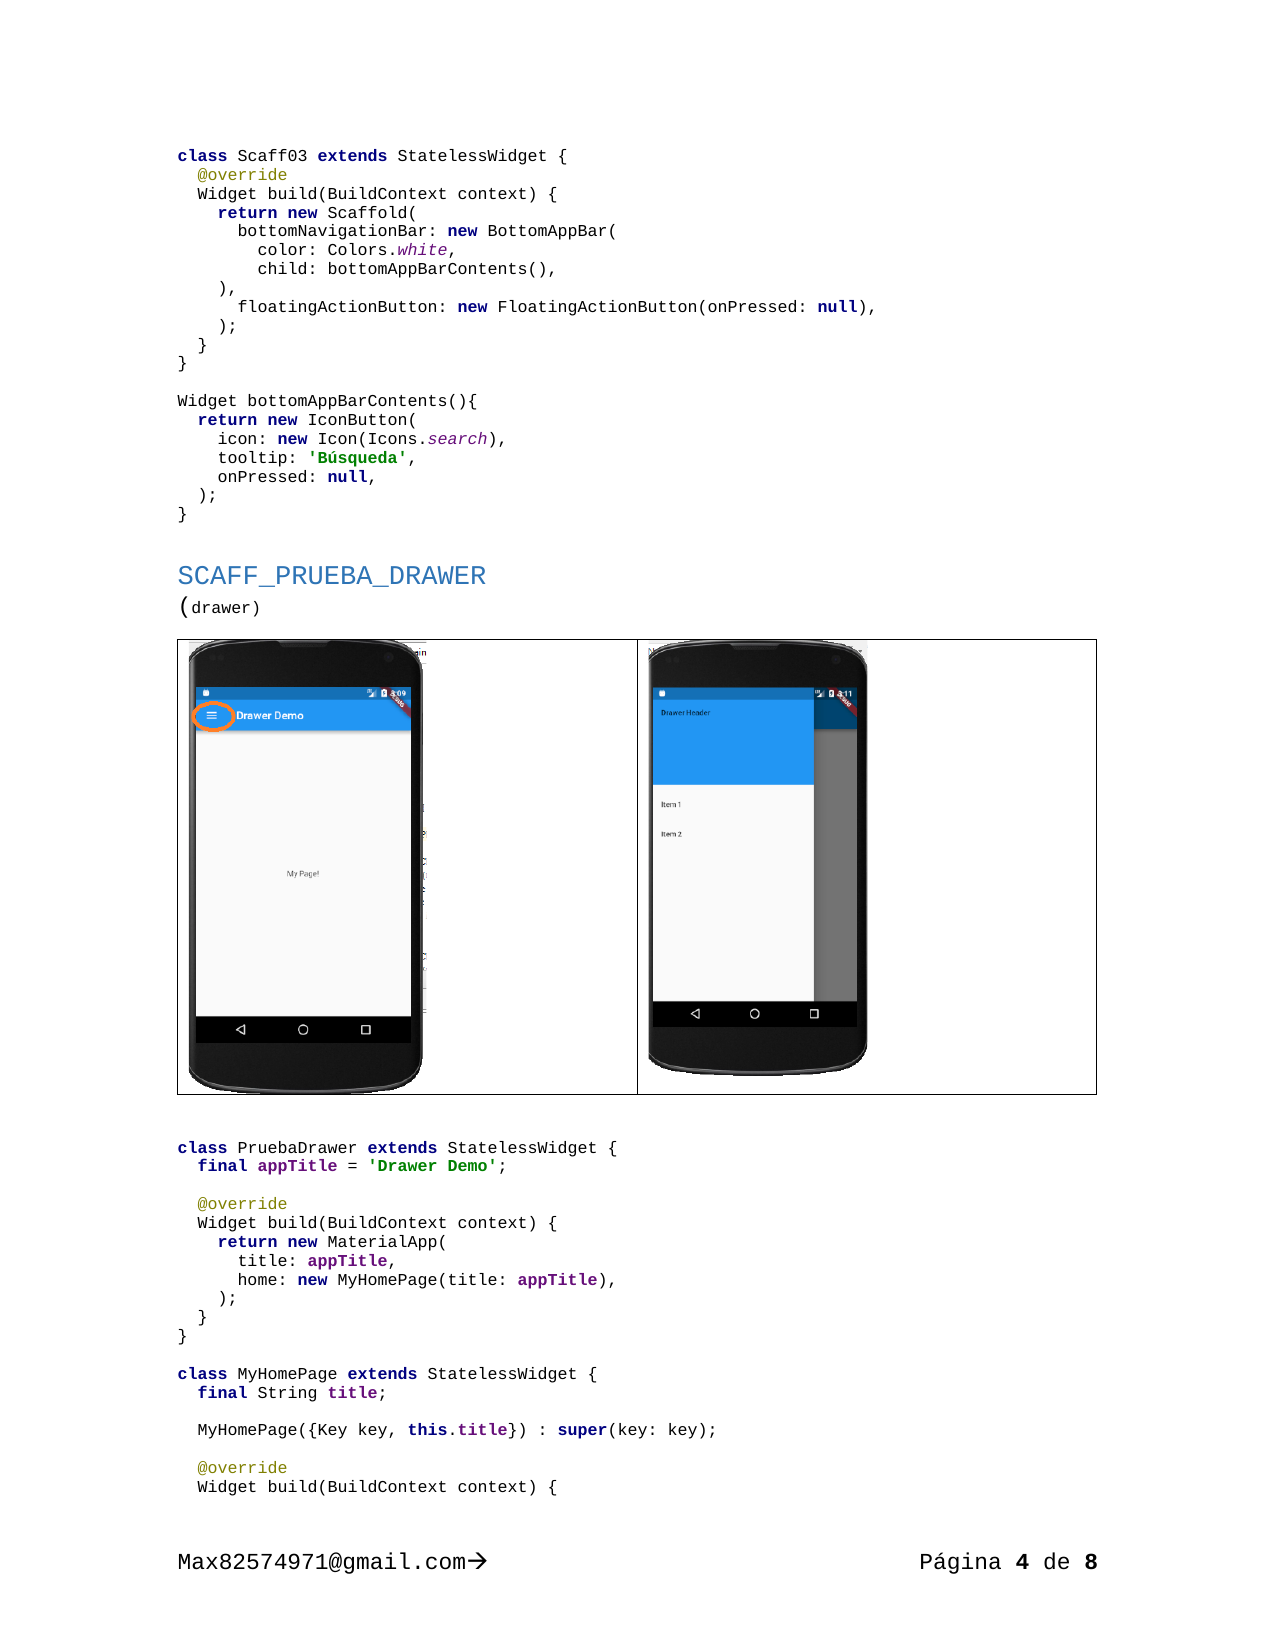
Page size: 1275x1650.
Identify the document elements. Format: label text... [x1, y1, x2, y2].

table_header [638, 640, 1096, 1093]
text (drawer) [177, 595, 1098, 621]
table_header [178, 640, 188, 1093]
subtitle SCAFF_PRUEBA_DRAWER [177, 562, 1098, 592]
text class Scaff03 extends StatelessWidget { @override Widget build(BuildContext context) { return new Scaffold( bottomNavigationBar: new BottomAppBar( color: Colors.white, child: bottomAppBarContents(), ), floatingActionButton: new FloatingActionButton(onPressed: null), ); } } Widget bottomAppBarContents(){ return new IconButton( icon: new Icon(Icons.search), tooltip: 'Búsqueda', onPressed: null, ); } [177, 148, 1098, 525]
table_header [427, 640, 637, 1093]
text class PruebaDrawer extends StatelessWidget { final appTitle = 'Drawer Demo'; @override Widget build(BuildContext context) { return new MaterialApp( title: appTitle, home: new MyHomePage(title: appTitle), ); } } class MyHomePage extends StatelessWidget { final String title; MyHomePage({Key key, this.title}) : super(key: key); @override Widget build(BuildContext context) { [177, 1139, 1098, 1497]
